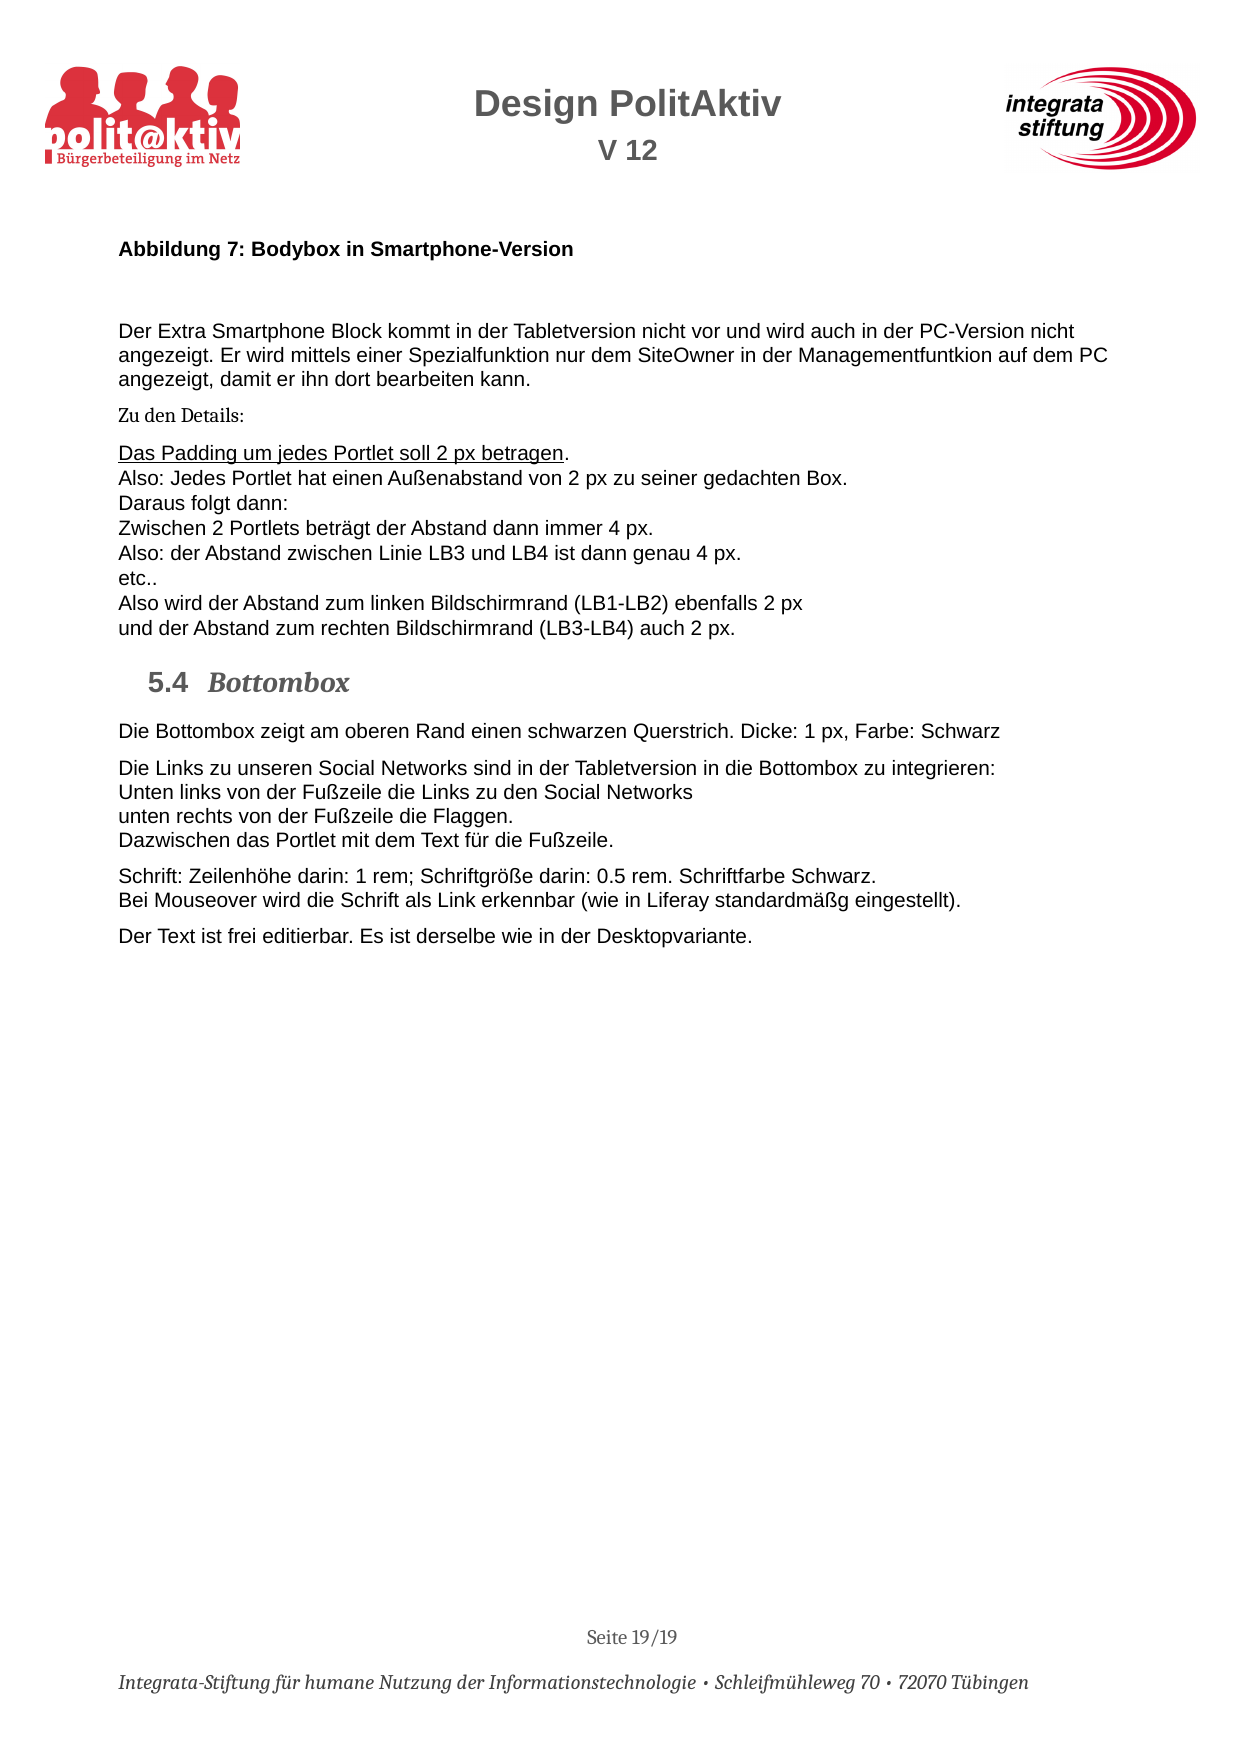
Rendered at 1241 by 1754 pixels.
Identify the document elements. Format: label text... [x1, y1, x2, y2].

subtitle Bottombox [148, 665, 1146, 700]
picture [45, 63, 240, 167]
text Zu den Details: [118, 403, 1146, 427]
text Der Extra Smartphone Block kommt in der Tabletversion nicht vor und wird auch in der PC-Version nicht angezeigt. Er wird mittels einer Spezialfunktion nur dem SiteOwner in der Managementfuntkion auf dem PC angezeigt, damit er ihn dort bearbeiten kann. [118, 319, 1146, 391]
list Das Padding um jedes Portlet soll 2 px betragen. Also: Jedes Portlet hat einen Außenabstand von 2 px zu seiner gedachten Box. Daraus folgt dann: Zwischen 2 Portlets beträgt der Abstand dann immer 4 px. Also: der Abstand zwischen Linie LB3 und LB4 ist dann genau 4 px. etc.. Also wird der Abstand zum linken Bildschirmrand (LB1-LB2) ebenfalls 2 px und der Abstand zum rechten Bildschirmrand (LB3-LB4) auch 2 px. [118, 440, 1146, 640]
picture [1004, 63, 1200, 173]
text Der Text ist frei editierbar. Es ist derselbe wie in der Desktopvariante. [118, 924, 1146, 948]
text Schrift: Zeilenhöhe darin: 1 rem; Schriftgröße darin: 0.5 rem. Schriftfarbe Schwarz. Bei Mouseover wird die Schrift als Link erkennbar (wie in Liferay standardmäßg eingestellt). [118, 864, 1146, 912]
text Die Bottombox zeigt am oberen Rand einen schwarzen Querstrich. Dicke: 1 px, Farbe: Schwarz [118, 719, 1146, 743]
text Die Links zu unseren Social Networks sind in der Tabletversion in die Bottombox zu integrieren: Unten links von der Fußzeile die Links zu den Social Networks unten rechts von der Fußzeile die Flaggen. Dazwischen das Portlet mit dem Text für die Fußzeile. [118, 756, 1146, 851]
text Abbildung 7: Bodybox in Smartphone-Version [118, 236, 1146, 261]
